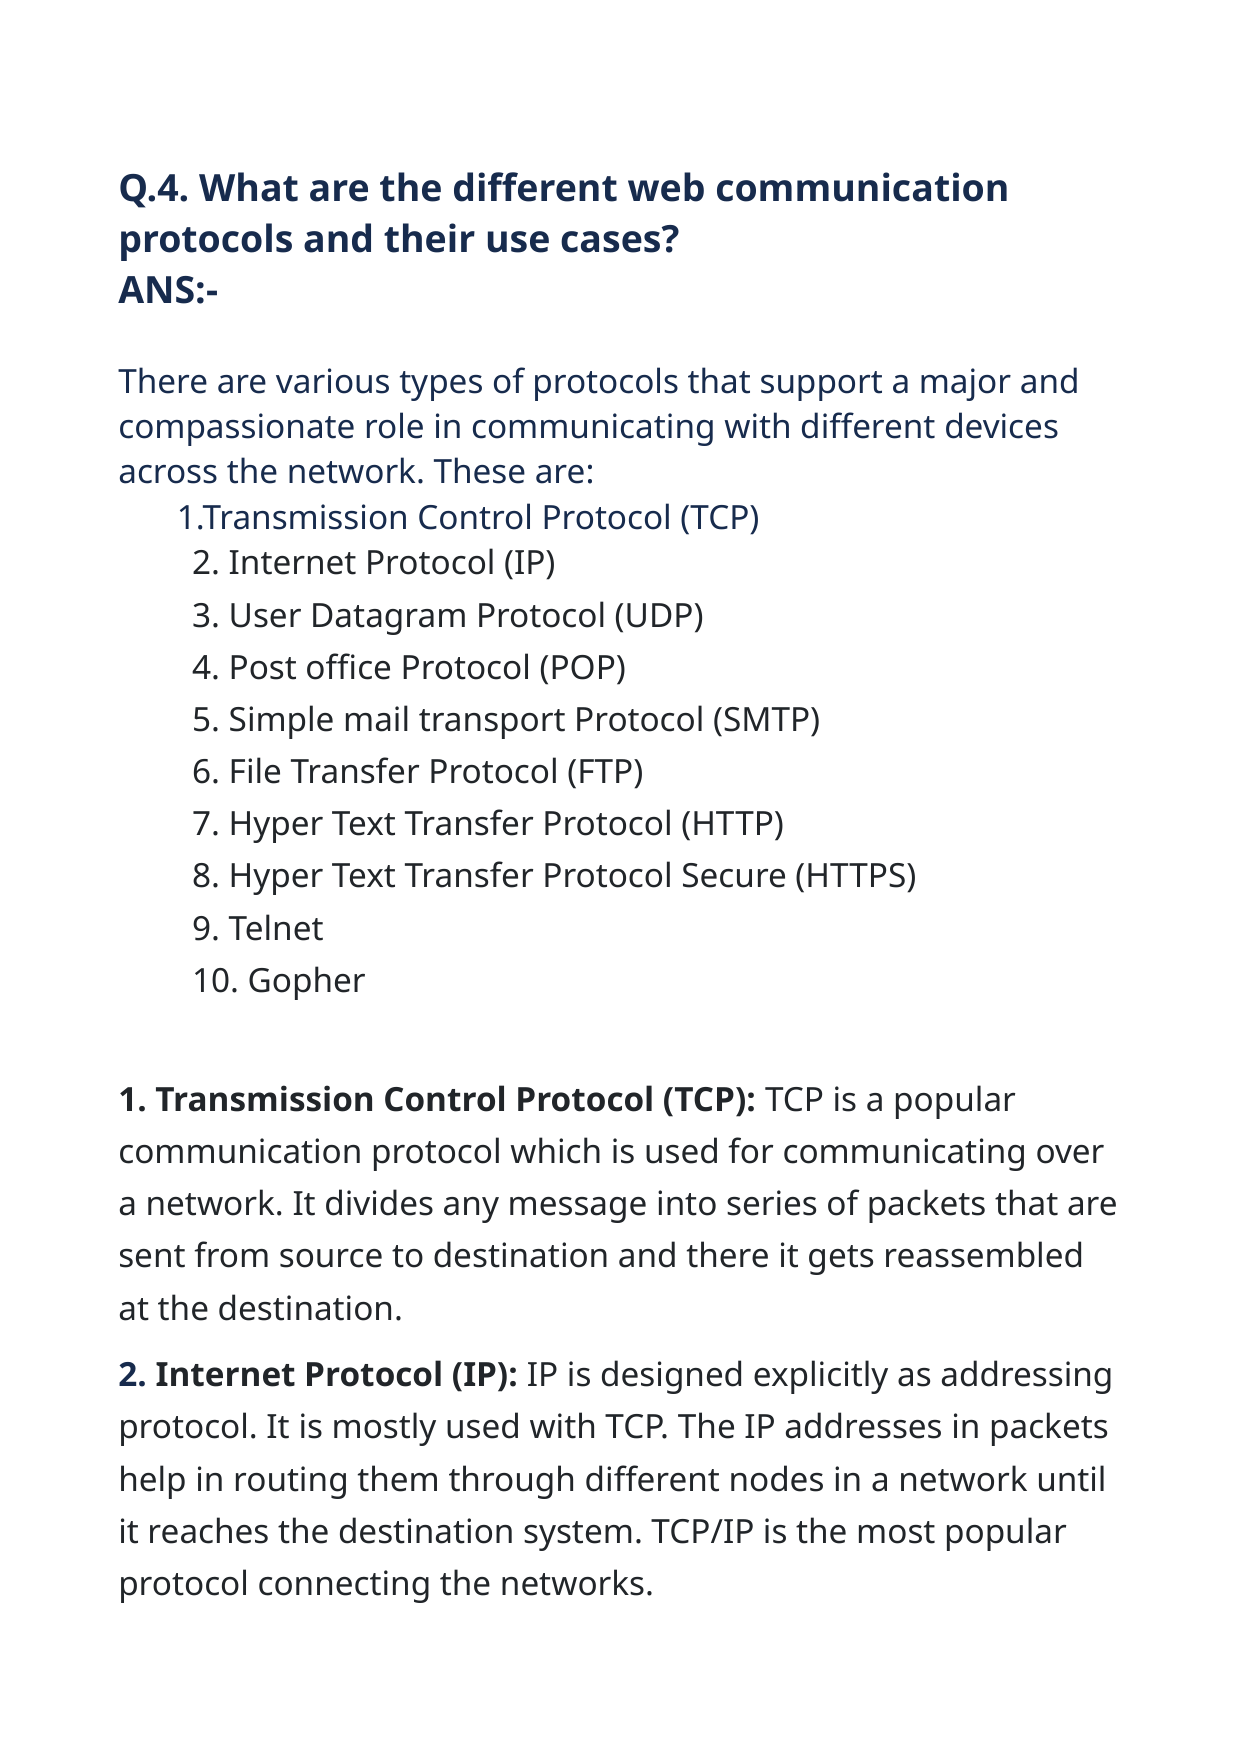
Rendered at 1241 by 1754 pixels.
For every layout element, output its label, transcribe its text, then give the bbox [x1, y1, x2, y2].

list 6. File Transfer Protocol (FTP) [118, 748, 1122, 793]
list 3. User Datagram Protocol (UDP) [118, 591, 1122, 637]
text 1. Transmission Control Protocol (TCP): TCP is a popular communication protocol which is used for communicating over a network. It divides any message into series of packets that are sent from source to destination and there it gets reassembled at the destination. [118, 1076, 1122, 1330]
text There are various types of protocols that support a major and compassionate role in communicating with different devices across the network. These are: [118, 357, 1122, 494]
text 1.Transmission Control Protocol (TCP) [118, 494, 1122, 539]
list 8. Hyper Text Transfer Protocol Secure (HTTPS) [118, 852, 1122, 898]
list 4. Post office Protocol (POP) [118, 643, 1122, 689]
list 7. Hyper Text Transfer Protocol (HTTP) [118, 800, 1122, 846]
list 10. Gopher [118, 957, 1122, 1002]
list 2. Internet Protocol (IP) [118, 539, 1122, 584]
list 9. Telnet [118, 904, 1122, 950]
text ANS:- [118, 263, 1122, 314]
text Q.4. What are the different web communication protocols and their use cases? [118, 161, 1122, 263]
list 5. Simple mail transport Protocol (SMTP) [118, 696, 1122, 741]
text 2. Internet Protocol (IP): IP is designed explicitly as addressing protocol. It is mostly used with TCP. The IP addresses in packets help in routing them through different nodes in a network until it reaches the destination system. TCP/IP is the most popular protocol connecting the networks. [118, 1351, 1122, 1605]
